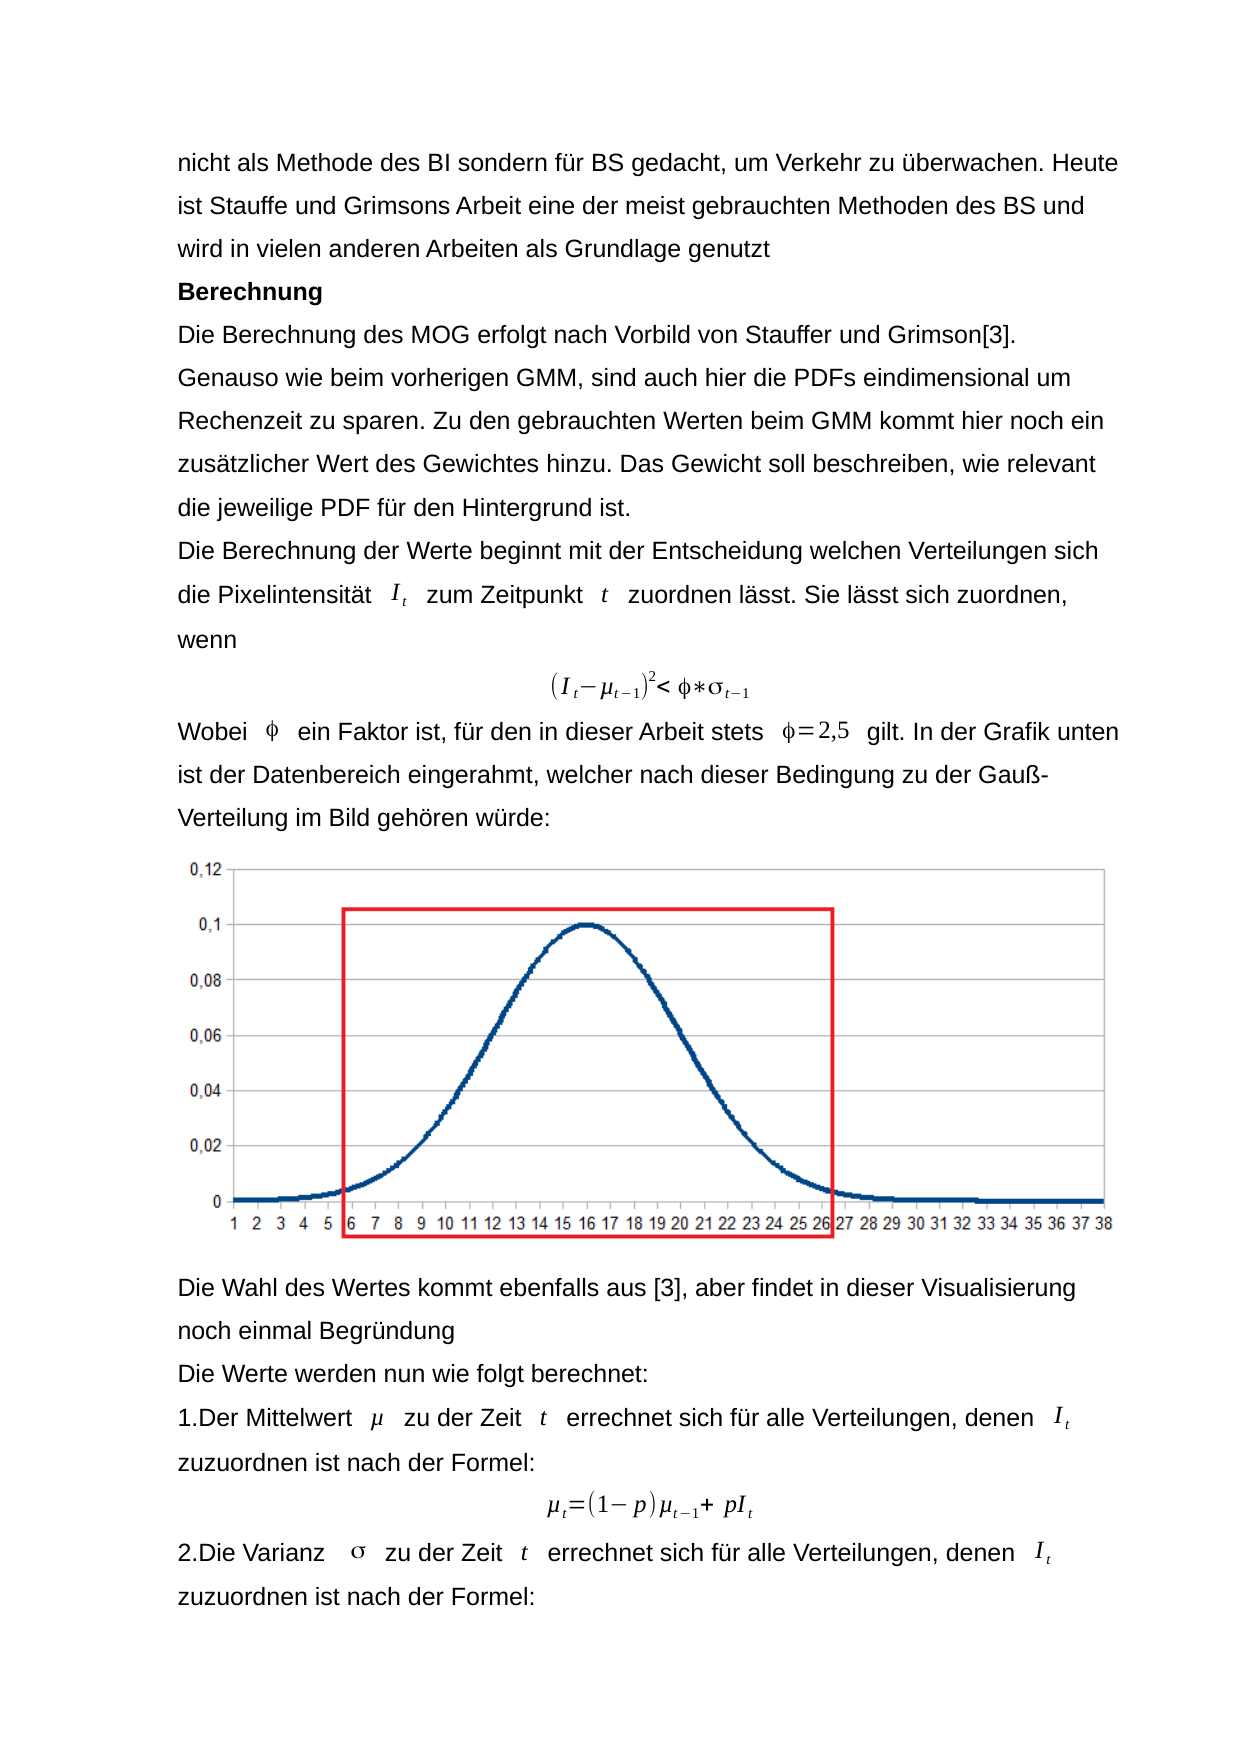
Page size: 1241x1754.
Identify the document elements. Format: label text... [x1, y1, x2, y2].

text Die Berechnung des MOG erfolgt nach Vorbild von Stauffer und Grimson[3]. Genauso wie beim vorherigen GMM, sind auch hier die PDFs eindimensional um Rechenzeit zu sparen. Zu den gebrauchten Werten beim GMM kommt hier noch ein zusätzlicher Wert des Gewichtes hinzu. Das Gewicht soll beschreiben, wie relevant die jeweilige PDF für den Hintergrund ist. [177, 320, 1122, 521]
text 1.Der Mittelwertzu der Zeiterrechnet sich für alle Verteilungen, denen zuzuordnen ist nach der Formel: [177, 1402, 1122, 1476]
text Wobeiein Faktor ist, für den in dieser Arbeit stetsgilt. In der Grafik unten ist der Datenbereich eingerahmt, welcher nach dieser Bedingung zu der Gauß-Verteilung im Bild gehören würde: [177, 717, 1122, 832]
picture [177, 846, 1123, 1259]
text 2.Die Varianz zu der Zeiterrechnet sich für alle Verteilungen, denen zuzuordnen ist nach der Formel: [177, 1537, 1122, 1611]
text Berechnung [177, 277, 1122, 306]
text Die Werte werden nun wie folgt berechnet: [177, 1359, 1122, 1388]
text nicht als Methode des BI sondern für BS gedacht, um Verkehr zu überwachen. Heute ist Stauffe und Grimsons Arbeit eine der meist gebrauchten Methoden des BS und wird in vielen anderen Arbeiten als Grundlage genutzt [177, 148, 1122, 263]
text Die Wahl des Wertes kommt ebenfalls aus [3], aber findet in dieser Visualisierung noch einmal Begründung [177, 1259, 1122, 1344]
text Die Berechnung der Werte beginnt mit der Entscheidung welchen Verteilungen sich die Pixelintensitätzum Zeitpunktzuordnen lässt. Sie lässt sich zuordnen, wenn [177, 536, 1122, 653]
